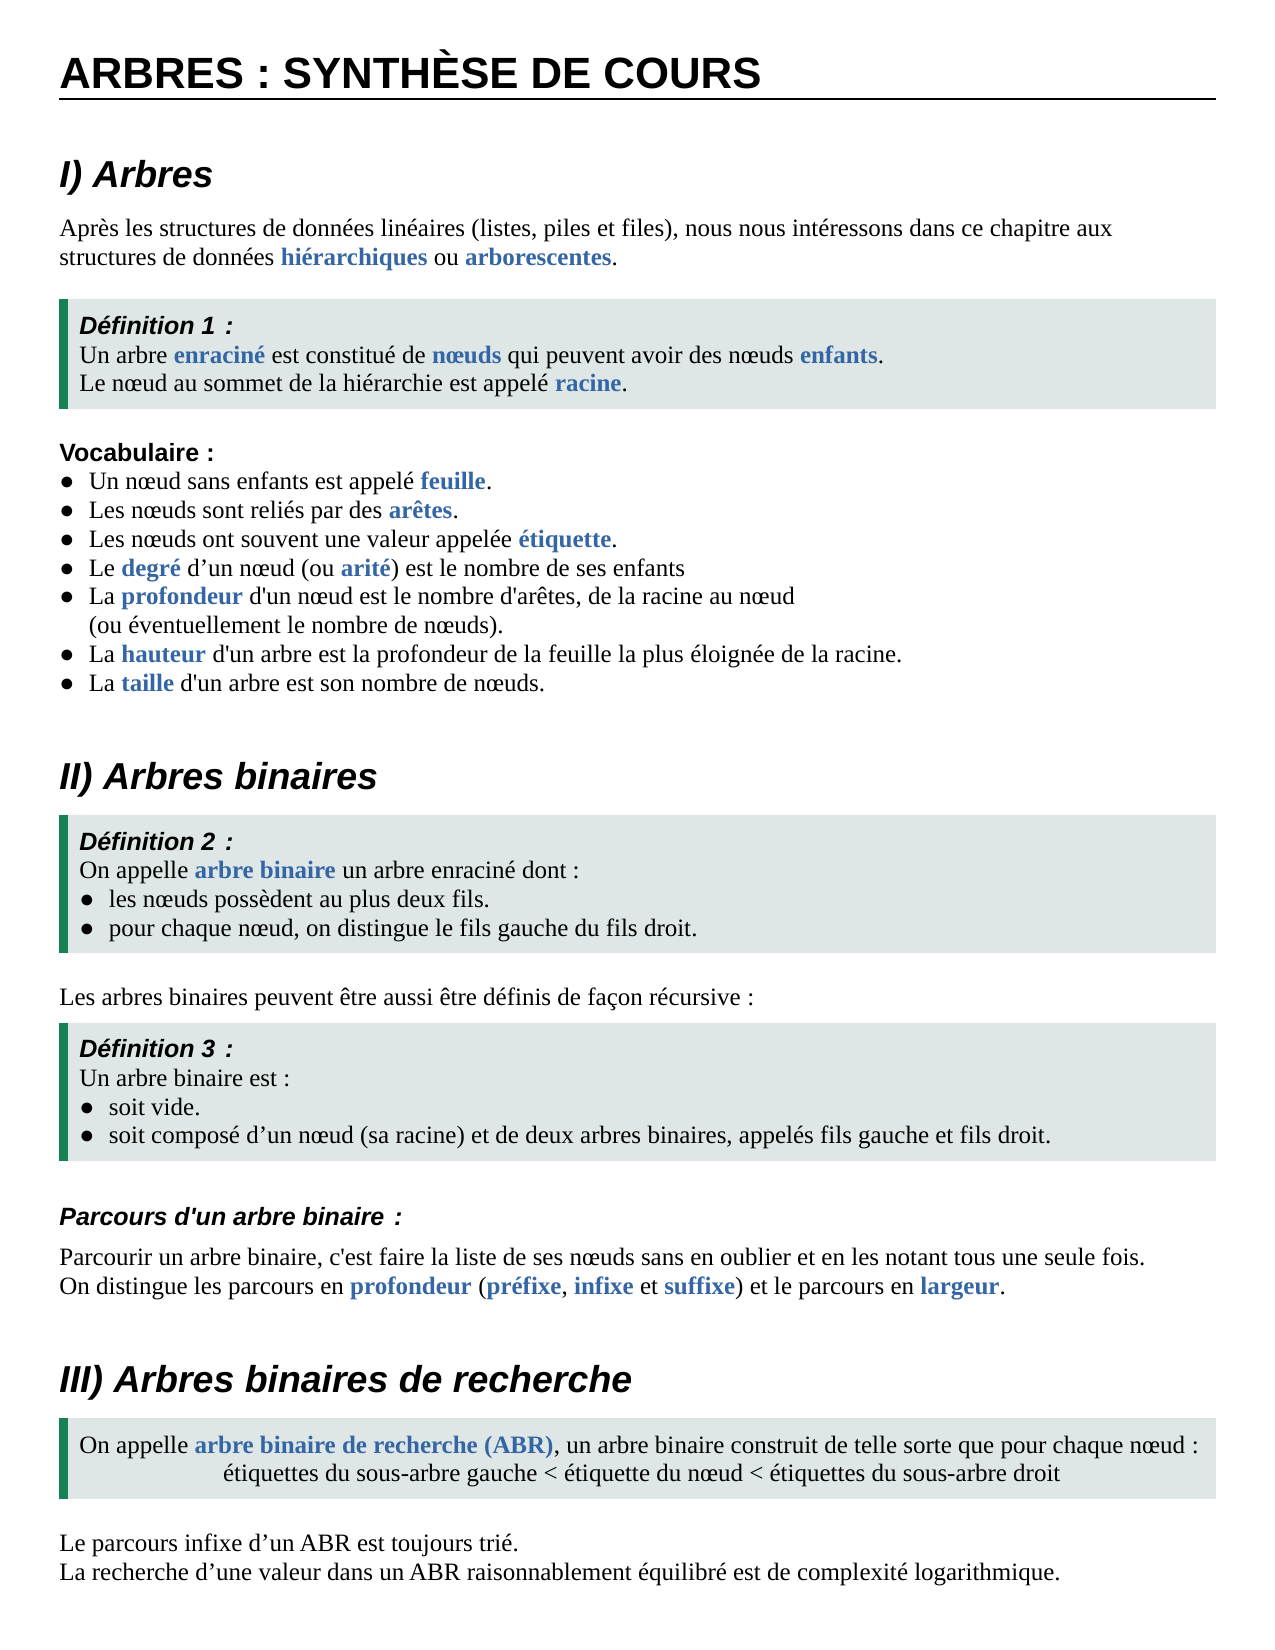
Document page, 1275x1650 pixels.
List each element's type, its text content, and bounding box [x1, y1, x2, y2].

list La profondeur d'un nœud est le nombre d'arêtes, de la racine au nœud (ou éventuellement le nombre de nœuds). [59, 581, 1216, 639]
list Le degré d’un nœud (ou arité) est le nombre de ses enfants [59, 553, 1216, 581]
list soit composé d’un nœud (sa racine) et de deux arbres binaires, appelés fils gauche et fils droit. [68, 1121, 1216, 1161]
list Arbres [59, 152, 1216, 195]
list Arbres binaires [59, 754, 1216, 797]
text Le parcours infixe d’un ABR est toujours trié. [59, 1528, 1216, 1557]
text Vocabulaire : [59, 438, 1216, 466]
list Les nœuds sont reliés par des arêtes. [59, 495, 1216, 524]
list Arbres binaires de recherche [59, 1357, 1216, 1400]
text Parcours d'un arbre binaire : [59, 1202, 1216, 1230]
text Un arbre binaire est : [68, 1063, 1216, 1092]
text Parcourir un arbre binaire, c'est faire la liste de ses nœuds sans en oublier et en les notant tous une seule fois. [59, 1242, 1216, 1271]
list les nœuds possèdent au plus deux fils. [68, 884, 1216, 913]
text Après les structures de données linéaires (listes, piles et files), nous nous intéressons dans ce chapitre aux structures de données hiérarchiques ou arborescentes. [59, 213, 1216, 270]
text Un arbre enraciné est constitué de nœuds qui peuvent avoir des nœuds enfants. [68, 340, 1216, 368]
list Un nœud sans enfants est appelé feuille. [59, 466, 1216, 495]
text On distingue les parcours en profondeur (préfixe, infixe et suffixe) et le parcours en largeur. [59, 1271, 1216, 1300]
text Définition 2 : [68, 815, 1216, 855]
text Arbres : Synthèse de cours [59, 47, 1216, 98]
text La recherche d’une valeur dans un ABR raisonnablement équilibré est de complexité logarithmique. [59, 1557, 1216, 1585]
list La taille d'un arbre est son nombre de nœuds. [59, 668, 1216, 696]
list Les nœuds ont souvent une valeur appelée étiquette. [59, 524, 1216, 553]
text Définition 1 : [68, 299, 1216, 340]
text On appelle arbre binaire de recherche (ABR), un arbre binaire construit de telle sorte que pour chaque nœud : [68, 1418, 1216, 1458]
list La hauteur d'un arbre est la profondeur de la feuille la plus éloignée de la racine. [59, 639, 1216, 668]
list soit vide. [68, 1092, 1216, 1121]
text Le nœud au sommet de la hiérarchie est appelé racine. [68, 368, 1216, 409]
text étiquettes du sous-arbre gauche < étiquette du nœud < étiquettes du sous-arbre droit [68, 1458, 1216, 1499]
text Définition 3 : [68, 1023, 1216, 1063]
text On appelle arbre binaire un arbre enraciné dont : [68, 855, 1216, 884]
text Les arbres binaires peuvent être aussi être définis de façon récursive : [59, 982, 1216, 1011]
list pour chaque nœud, on distingue le fils gauche du fils droit. [68, 913, 1216, 953]
